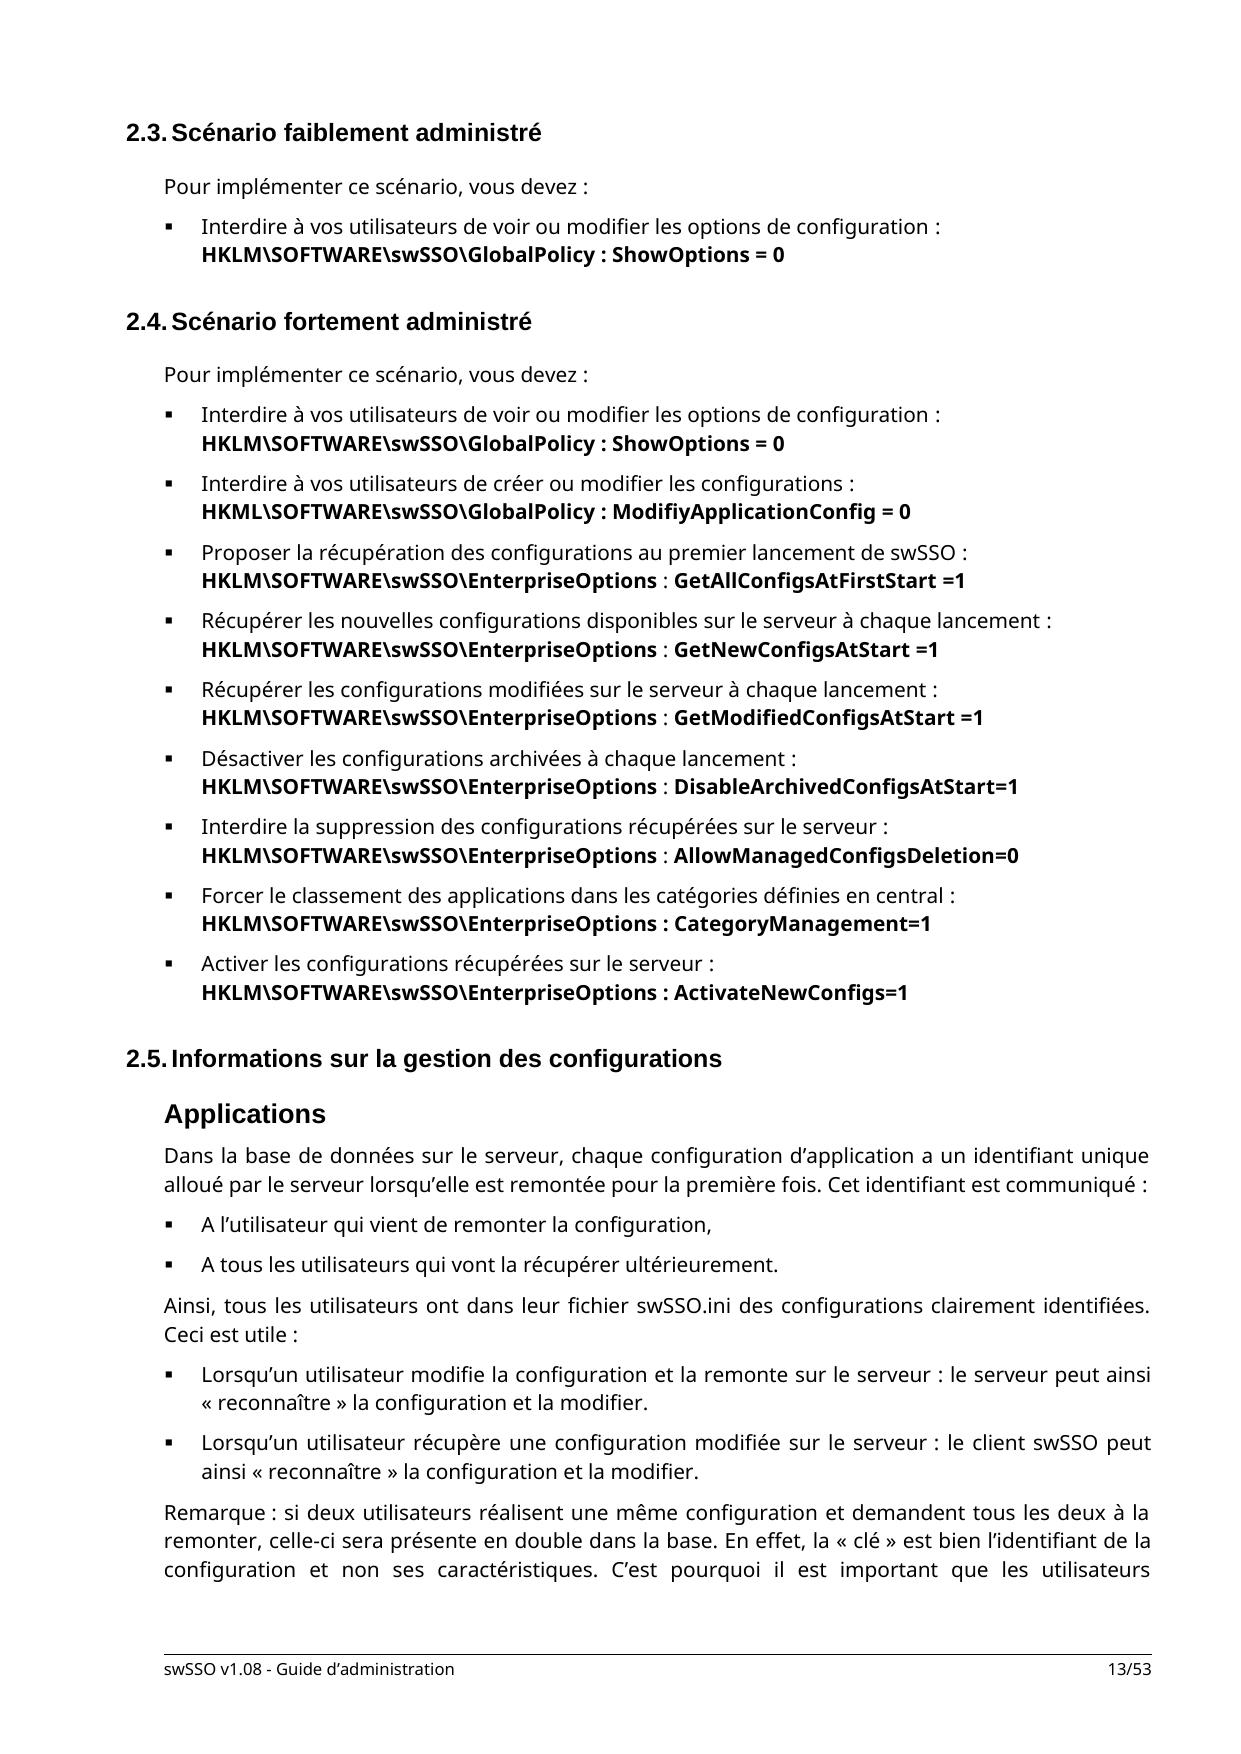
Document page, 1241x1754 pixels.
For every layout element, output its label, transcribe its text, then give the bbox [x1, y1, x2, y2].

text HKLM\SOFTWARE\swSSO\EnterpriseOptions : DisableArchivedConfigsAtStart=1 [201, 772, 1152, 801]
list A tous les utilisateurs qui vont la récupérer ultérieurement. [164, 1250, 1152, 1279]
list A l’utilisateur qui vient de remonter la configuration, [164, 1210, 1152, 1238]
subtitle Informations sur la gestion des configurations [126, 1044, 1152, 1073]
text Pour implémenter ce scénario, vous devez : [164, 360, 1152, 389]
subtitle Scénario fortement administré [126, 306, 1152, 335]
text HKLM\SOFTWARE\swSSO\EnterpriseOptions : AllowManagedConfigsDeletion=0 [201, 841, 1152, 869]
text HKLM\SOFTWARE\swSSO\GlobalPolicy : ShowOptions = 0 [201, 429, 1152, 457]
text HKLM\SOFTWARE\swSSO\EnterpriseOptions : GetNewConfigsAtStart =1 [201, 635, 1152, 663]
text HKLM\SOFTWARE\swSSO\EnterpriseOptions : CategoryManagement=1 [201, 909, 1152, 938]
list Interdire à vos utilisateurs de voir ou modifier les options de configuration : [164, 400, 1152, 429]
list Interdire la suppression des configurations récupérées sur le serveur : [164, 812, 1152, 841]
list Interdire à vos utilisateurs de créer ou modifier les configurations : [164, 469, 1152, 497]
text Pour implémenter ce scénario, vous devez : [164, 172, 1152, 200]
text HKLM\SOFTWARE\swSSO\EnterpriseOptions : GetModifiedConfigsAtStart =1 [201, 703, 1152, 732]
list Lorsqu’un utilisateur modifie la configuration et la remonte sur le serveur : le serveur peut ainsi « reconnaître » la configuration et la modifier. [164, 1360, 1152, 1417]
subtitle Applications [164, 1098, 1152, 1129]
subtitle Scénario faiblement administré [126, 118, 1152, 147]
text HKLM\SOFTWARE\swSSO\EnterpriseOptions : ActivateNewConfigs=1 [201, 978, 1152, 1006]
list Désactiver les configurations archivées à chaque lancement : [164, 744, 1152, 772]
list Récupérer les configurations modifiées sur le serveur à chaque lancement : [164, 675, 1152, 703]
text HKLM\SOFTWARE\swSSO\GlobalPolicy : ShowOptions = 0 [201, 241, 1152, 269]
text Remarque : si deux utilisateurs réalisent une même configuration et demandent tous les deux à la remonter, celle-ci sera présente en double dans la base. En effet, la « clé » est bien l’identifiant de la configuration et non ses caractéristiques. C’est pourquoi il est important que les utilisateurs [164, 1498, 1152, 1583]
list Activer les configurations récupérées sur le serveur : [164, 949, 1152, 978]
text HKML\SOFTWARE\swSSO\GlobalPolicy : ModifiyApplicationConfig = 0 [201, 497, 1152, 526]
text Ainsi, tous les utilisateurs ont dans leur fichier swSSO.ini des configurations clairement identifiées. Ceci est utile : [164, 1291, 1152, 1348]
list Interdire à vos utilisateurs de voir ou modifier les options de configuration : [164, 212, 1152, 241]
text HKLM\SOFTWARE\swSSO\EnterpriseOptions : GetAllConfigsAtFirstStart =1 [201, 566, 1152, 594]
list Lorsqu’un utilisateur récupère une configuration modifiée sur le serveur : le client swSSO peut ainsi « reconnaître » la configuration et la modifier. [164, 1428, 1152, 1485]
list Récupérer les nouvelles configurations disponibles sur le serveur à chaque lancement : [164, 606, 1152, 635]
list Forcer le classement des applications dans les catégories définies en central : [164, 881, 1152, 909]
text Dans la base de données sur le serveur, chaque configuration d’application a un identifiant unique alloué par le serveur lorsqu’elle est remontée pour la première fois. Cet identifiant est communiqué : [164, 1141, 1152, 1198]
list Proposer la récupération des configurations au premier lancement de swSSO : [164, 538, 1152, 566]
